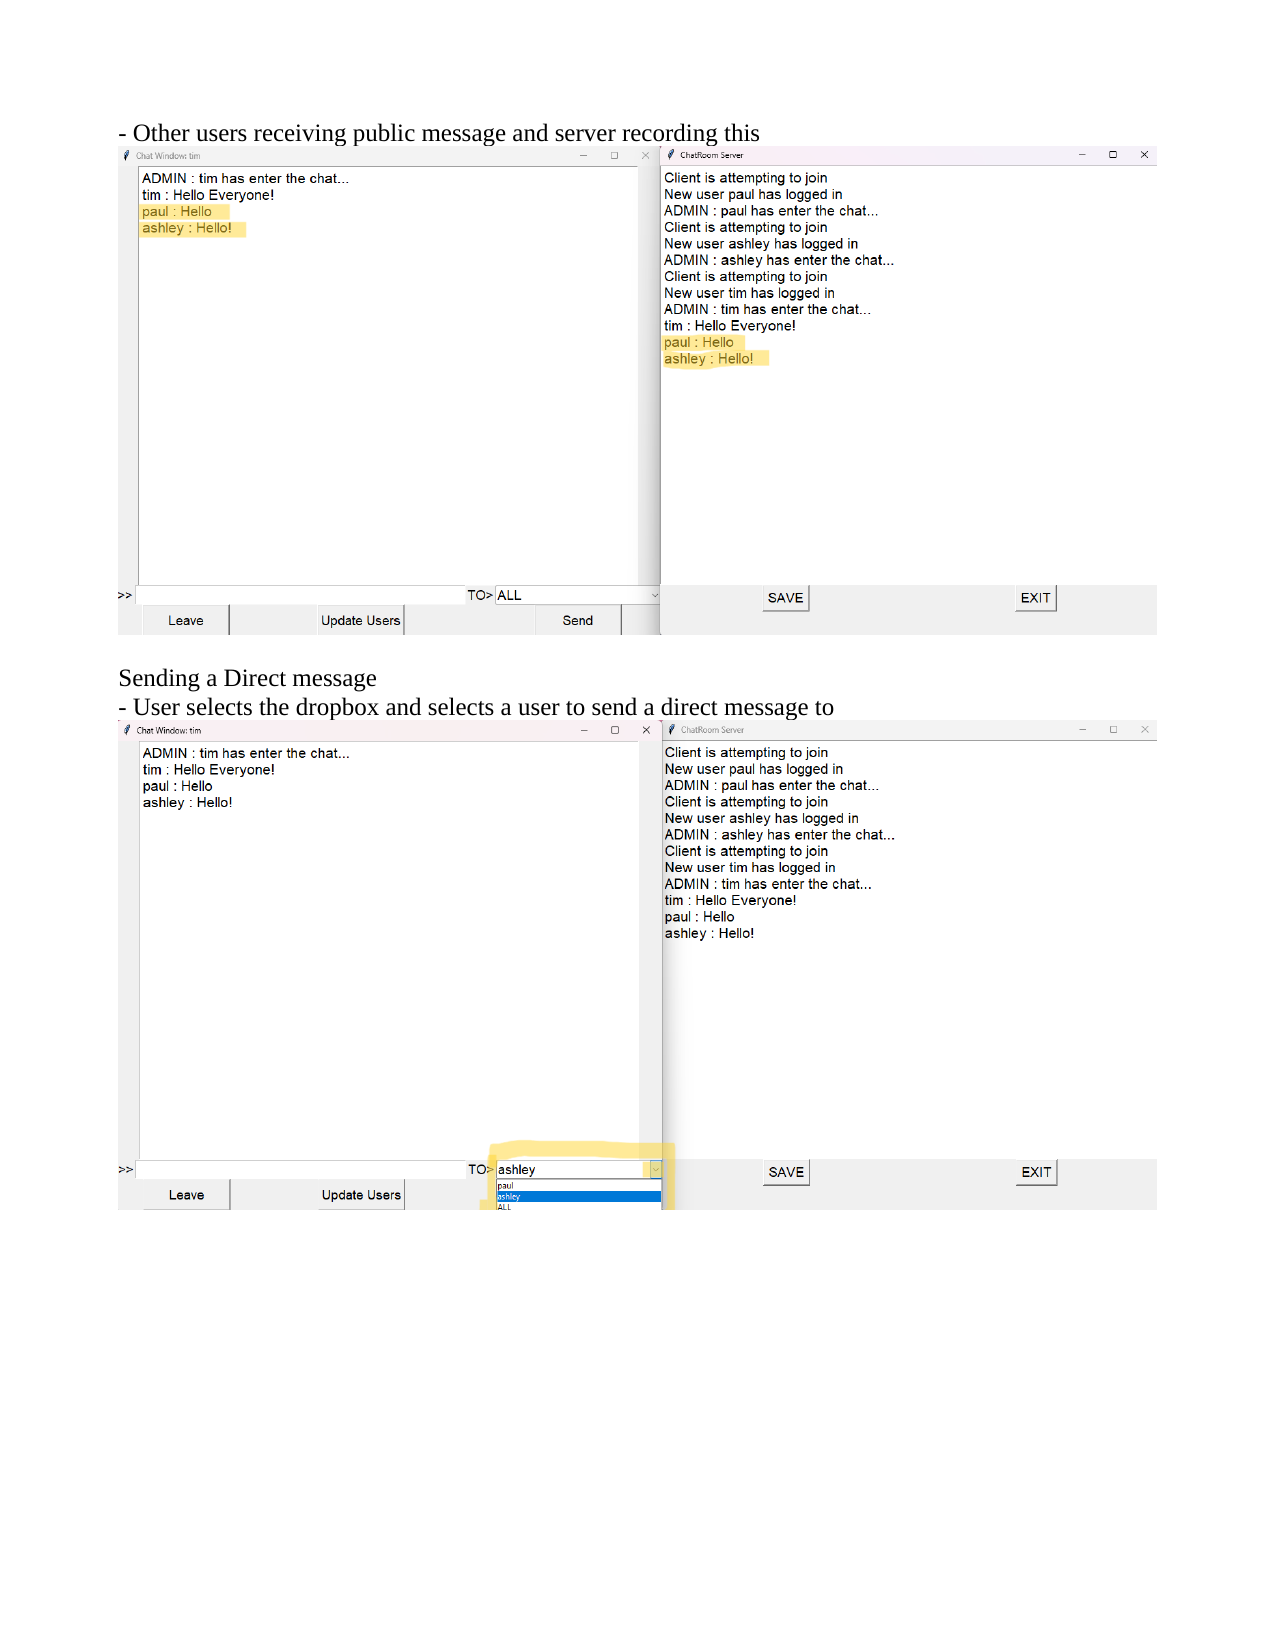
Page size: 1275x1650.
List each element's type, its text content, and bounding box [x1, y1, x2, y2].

text Sending a Direct message [118, 663, 1157, 692]
text - User selects the dropbox and selects a user to send a direct message to [118, 692, 1157, 720]
text - Other users receiving public message and server recording this [118, 118, 1157, 146]
picture [118, 146, 1157, 635]
picture [118, 720, 1157, 1210]
